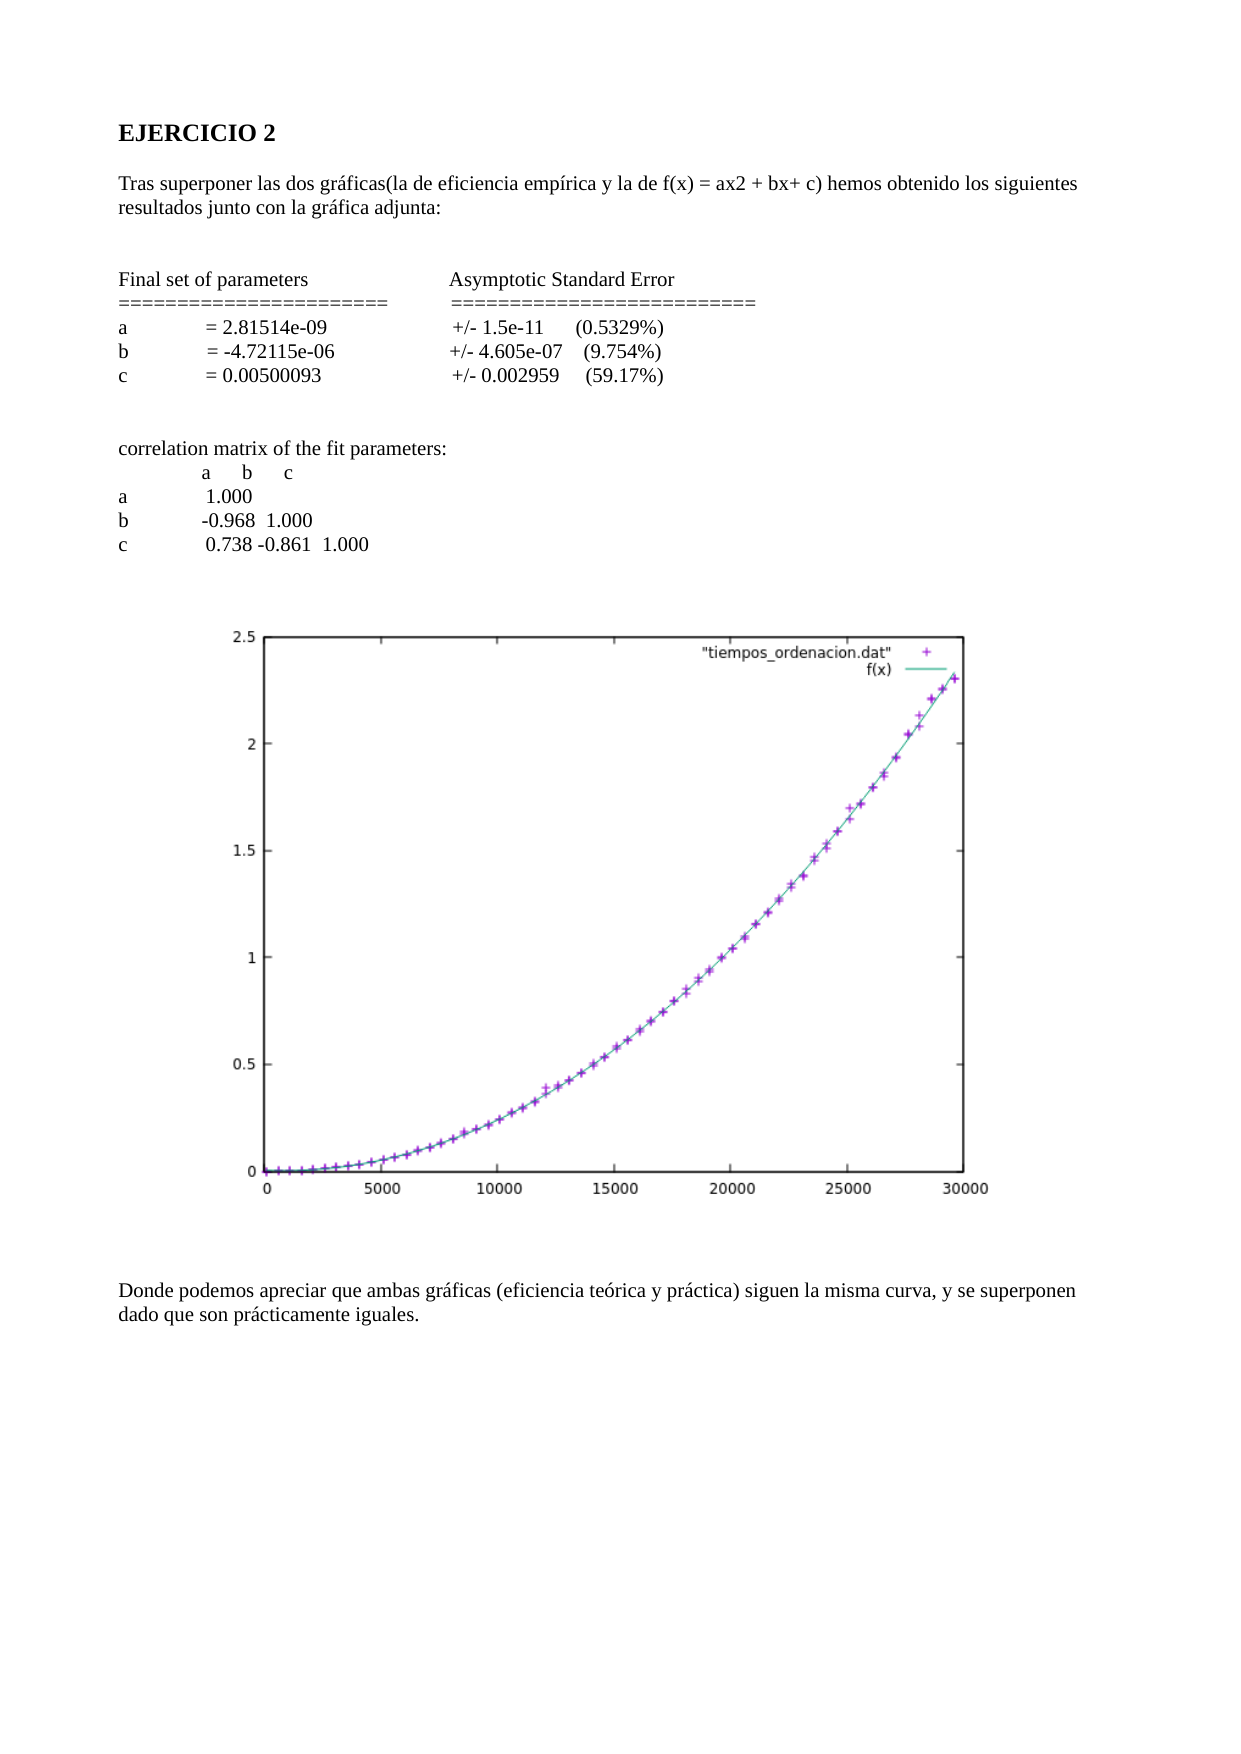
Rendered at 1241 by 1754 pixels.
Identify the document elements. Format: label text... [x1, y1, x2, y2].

text Final set of parameters Asymptotic Standard Error [118, 267, 1122, 291]
text EJERCICIO 2 [118, 118, 1122, 147]
picture [208, 619, 989, 1205]
text c = 0.00500093 +/- 0.002959 (59.17%) [118, 363, 1122, 387]
text ======================= ========================== [118, 291, 1122, 315]
text Tras superponer las dos gráficas(la de eficiencia empírica y la de f(x) = ax2 + bx+ c) hemos obtenido los siguientes resultados junto con la gráfica adjunta: [118, 171, 1122, 219]
text correlation matrix of the fit parameters: [118, 436, 1122, 460]
text a b c [118, 460, 1122, 484]
text a 1.000 [118, 484, 1122, 508]
text c 0.738 -0.861 1.000 [118, 532, 1122, 556]
text Donde podemos apreciar que ambas gráficas (eficiencia teórica y práctica) siguen la misma curva, y se superponen dado que son prácticamente iguales. [118, 1278, 1122, 1326]
text b = -4.72115e-06 +/- 4.605e-07 (9.754%) [118, 339, 1122, 363]
text b -0.968 1.000 [118, 508, 1122, 532]
text a = 2.81514e-09 +/- 1.5e-11 (0.5329%) [118, 315, 1122, 339]
